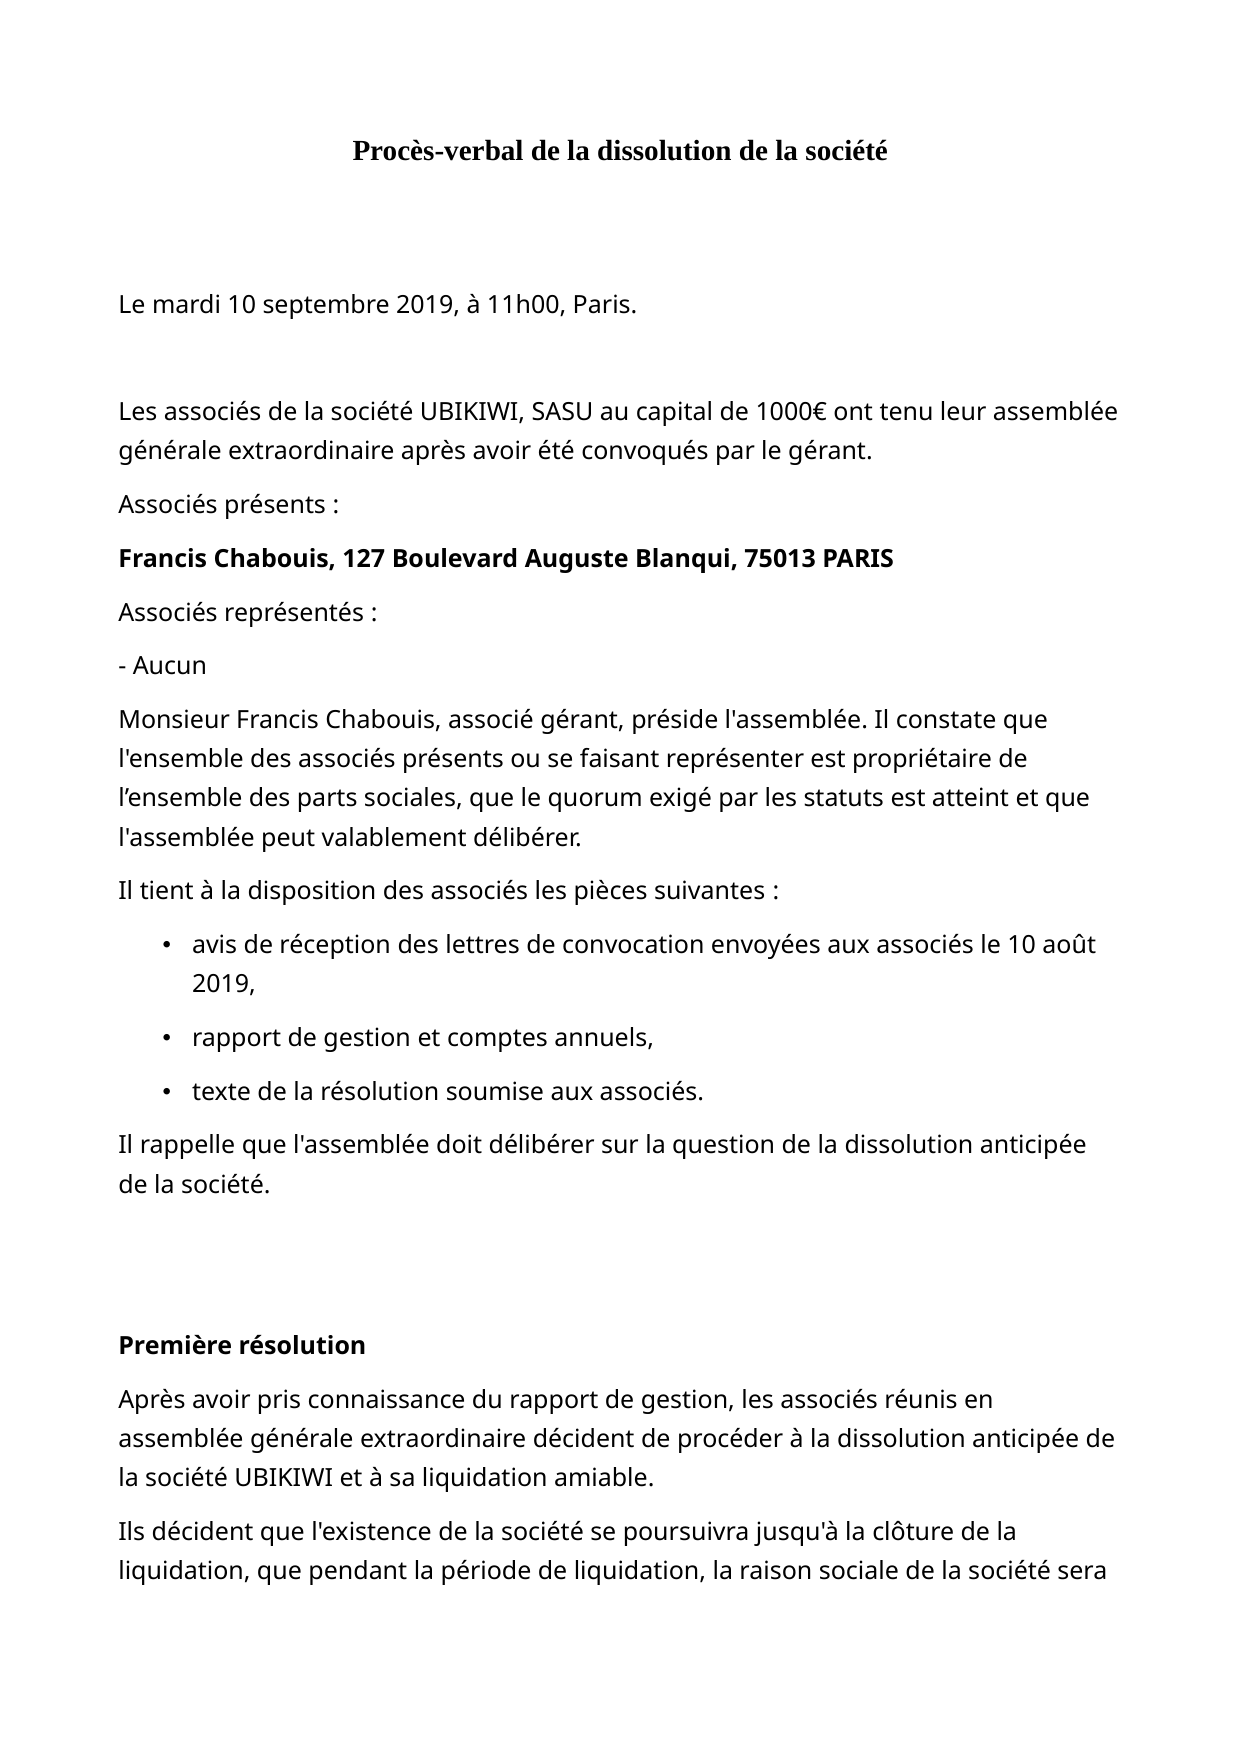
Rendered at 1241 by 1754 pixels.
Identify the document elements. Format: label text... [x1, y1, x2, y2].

list rapport de gestion et comptes annuels, [162, 1019, 1122, 1054]
text - Aucun [118, 648, 1122, 682]
text Francis Chabouis, 127 Boulevard Auguste Blanqui, 75013 PARIS [118, 540, 1122, 574]
text Première résolution [118, 1327, 1122, 1362]
text Ils décident que l'existence de la société se poursuivra jusqu'à la clôture de la liquidation, que pendant la période de liquidation, la raison sociale de la société sera [118, 1513, 1122, 1587]
text Il tient à la disposition des associés les pièces suivantes : [118, 873, 1122, 907]
text Monsieur Francis Chabouis, associé gérant, préside l'assemblée. Il constate que l'ensemble des associés présents ou se faisant représenter est propriétaire de l’ensemble des parts sociales, que le quorum exigé par les statuts est atteint et que l'assemblée peut valablement délibérer. [118, 702, 1122, 853]
text Il rappelle que l'assemblée doit délibérer sur la question de la dissolution anticipée de la société. [118, 1127, 1122, 1200]
text Associés présents : [118, 487, 1122, 521]
list texte de la résolution soumise aux associés. [162, 1073, 1122, 1107]
list avis de réception des lettres de convocation envoyées aux associés le 10 août 2019, [162, 927, 1122, 1000]
text Les associés de la société UBIKIWI, SASU au capital de 1000€ ont tenu leur assemblée générale extraordinaire après avoir été convoqués par le gérant. [118, 394, 1122, 467]
text Associés représentés : [118, 594, 1122, 628]
subtitle Procès-verbal de la dissolution de la société [118, 133, 1122, 166]
text Après avoir pris connaissance du rapport de gestion, les associés réunis en assemblée générale extraordinaire décident de procéder à la dissolution anticipée de la société UBIKIWI et à sa liquidation amiable. [118, 1381, 1122, 1494]
text Le mardi 10 septembre 2019, à 11h00, Paris. [118, 286, 1122, 320]
